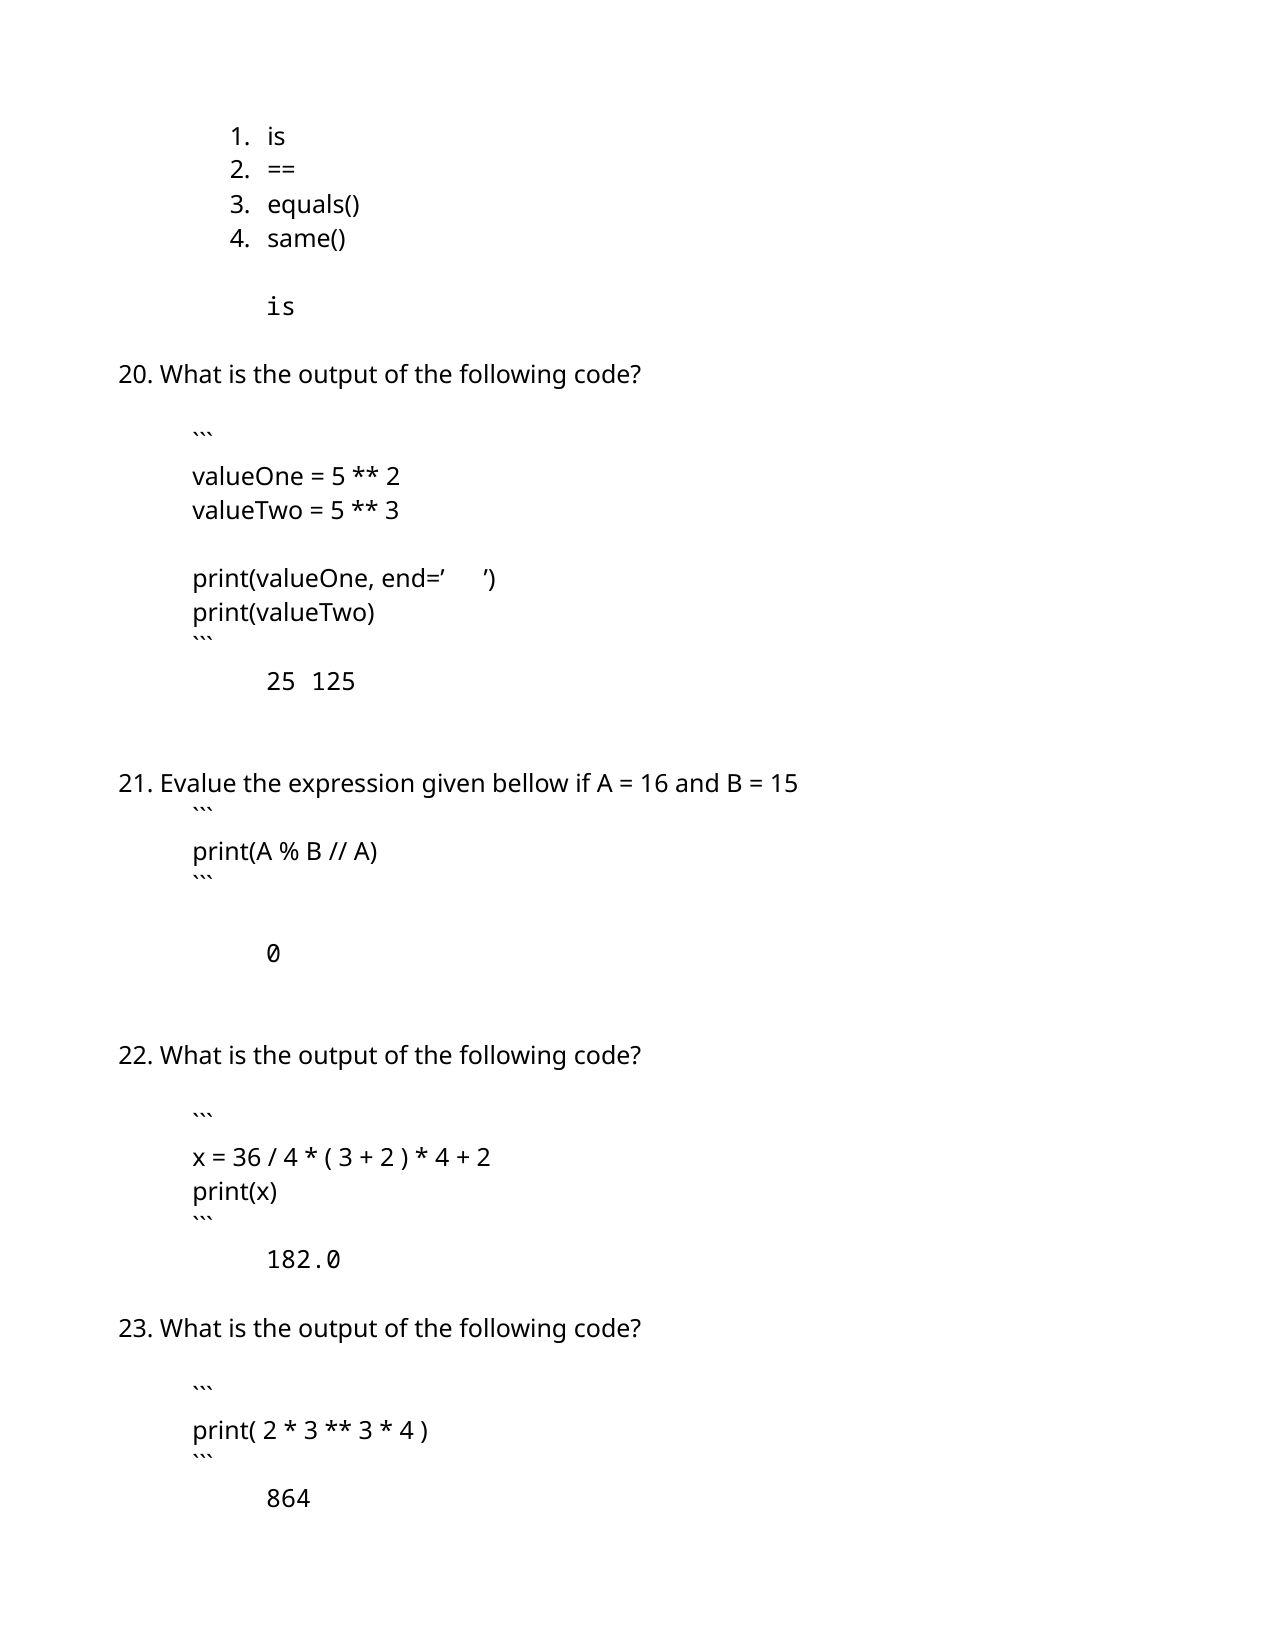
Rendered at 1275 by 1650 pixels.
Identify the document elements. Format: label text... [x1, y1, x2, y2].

text ``` [118, 1378, 1157, 1412]
text 864 [118, 1481, 1157, 1515]
text ``` [118, 1447, 1157, 1481]
text valueOne = 5 ** 2 [118, 459, 1157, 493]
text 0 [118, 936, 1157, 970]
text print(valueTwo) [118, 595, 1157, 629]
text 20. What is the output of the following code? [118, 357, 1157, 391]
text ``` [118, 867, 1157, 902]
text 23. What is the output of the following code? [118, 1310, 1157, 1344]
text 22. What is the output of the following code? [118, 1038, 1157, 1072]
text print(valueOne, end=’ ’) [118, 561, 1157, 595]
text ``` [118, 799, 1157, 833]
list == [229, 152, 1157, 186]
list same() [229, 220, 1157, 254]
text ``` [118, 425, 1157, 459]
text 182.0 [118, 1242, 1157, 1276]
text ``` [118, 1106, 1157, 1140]
text print(A % B // A) [118, 833, 1157, 867]
list is [229, 118, 1157, 152]
text ``` [118, 1208, 1157, 1242]
text 25 125 [118, 663, 1157, 697]
text 21. Evalue the expression given bellow if A = 16 and B = 15 [118, 765, 1157, 799]
text x = 36 / 4 * ( 3 + 2 ) * 4 + 2 [118, 1140, 1157, 1174]
text is [118, 288, 1157, 322]
text print(x) [118, 1174, 1157, 1208]
text valueTwo = 5 ** 3 [118, 493, 1157, 527]
text ``` [118, 629, 1157, 663]
list equals() [229, 186, 1157, 220]
text print( 2 * 3 ** 3 * 4 ) [118, 1412, 1157, 1447]
